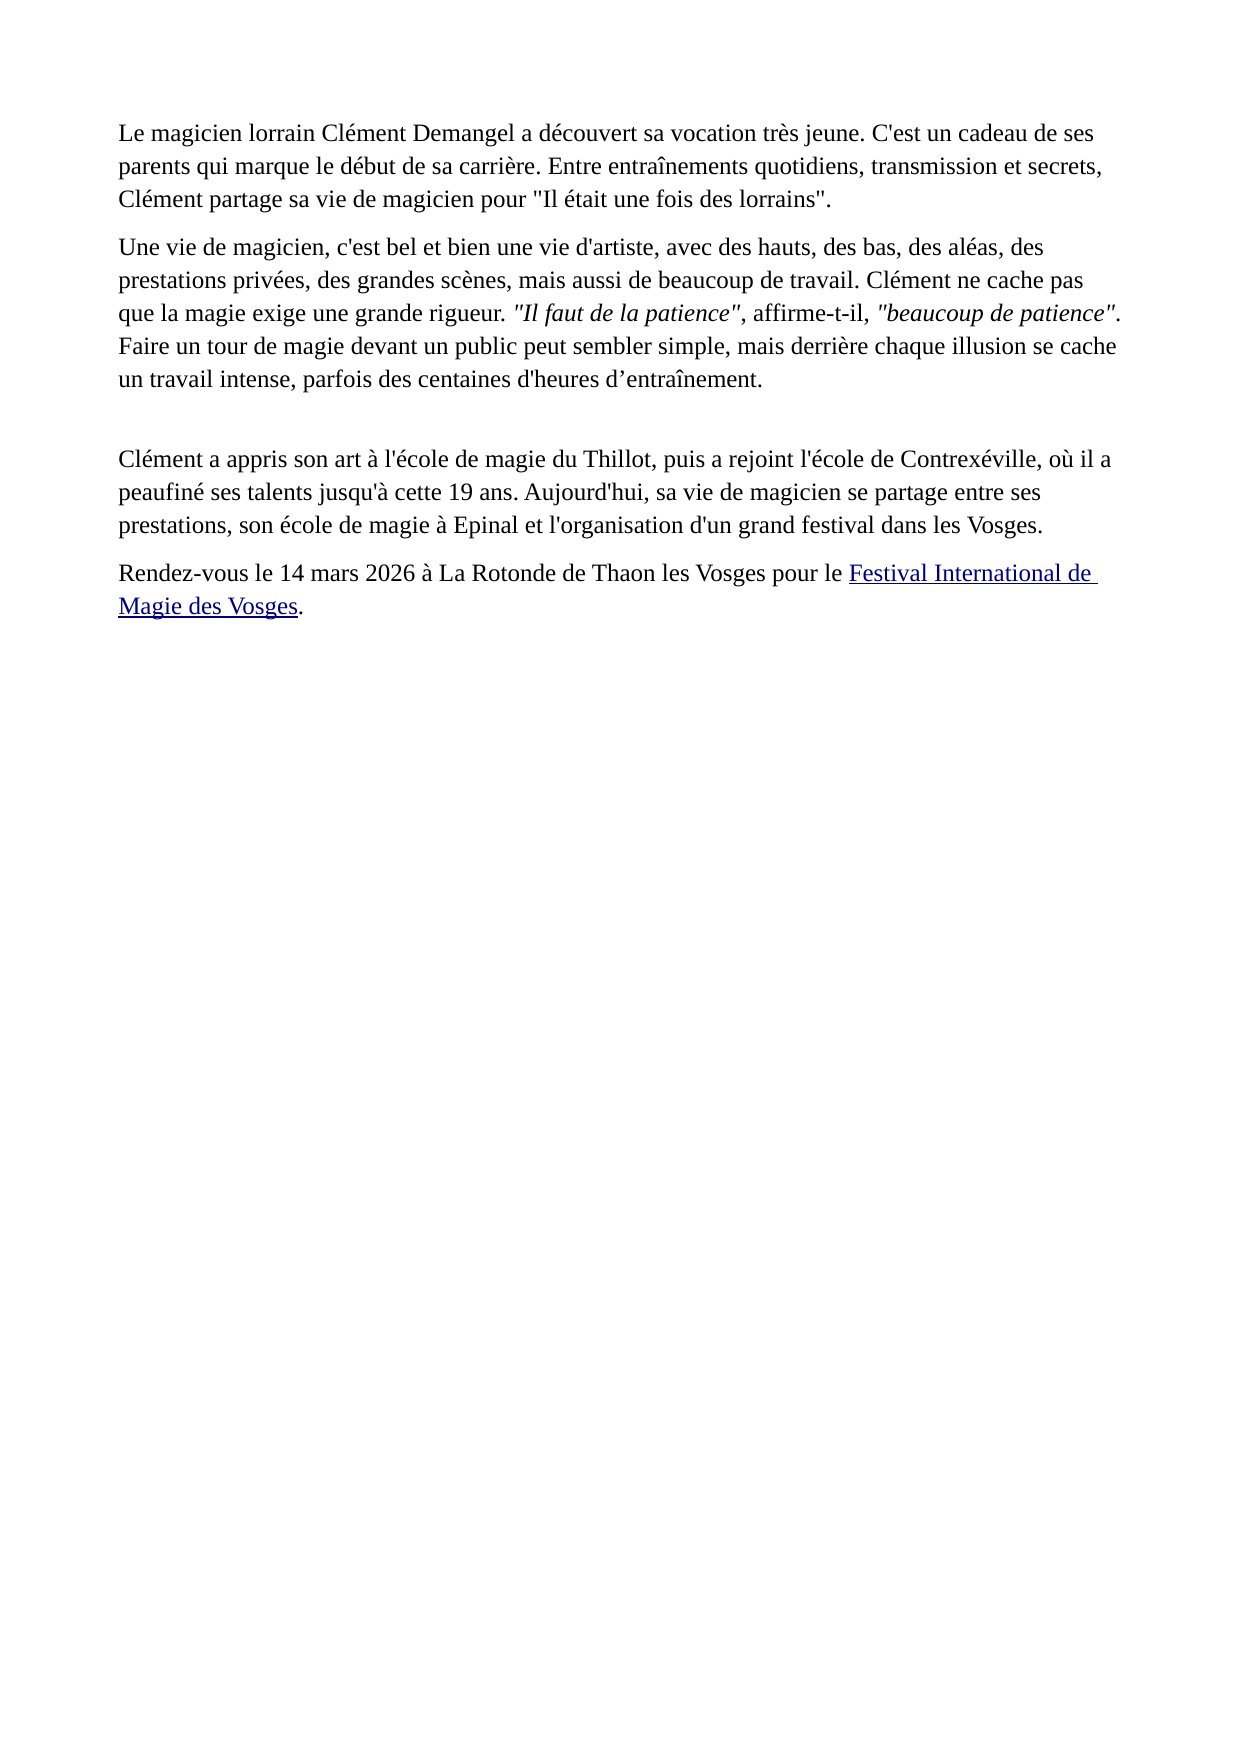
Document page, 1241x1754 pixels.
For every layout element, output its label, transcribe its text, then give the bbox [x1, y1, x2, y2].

text Une vie de magicien, c'est bel et bien une vie d'artiste, avec des hauts, des bas, des aléas, des prestations privées, des grandes scènes, mais aussi de beaucoup de travail. Clément ne cache pas que la magie exige une grande rigueur. "Il faut de la patience", affirme-t-il, "beaucoup de patience". Faire un tour de magie devant un public peut sembler simple, mais derrière chaque illusion se cache un travail intense, parfois des centaines d'heures d’entraînement. [118, 232, 1122, 393]
text Le magicien lorrain Clément Demangel a découvert sa vocation très jeune. C'est un cadeau de ses parents qui marque le début de sa carrière. Entre entraînements quotidiens, transmission et secrets, Clément partage sa vie de magicien pour "Il était une fois des lorrains". [118, 118, 1122, 213]
text Clément a appris son art à l'école de magie du Thillot, puis a rejoint l'école de Contrexéville, où il a peaufiné ses talents jusqu'à cette 19 ans. Aujourd'hui, sa vie de magicien se partage entre ses prestations, son école de magie à Epinal et l'organisation d'un grand festival dans les Vosges. [118, 444, 1122, 539]
text Rendez-vous le 14 mars 2026 à La Rotonde de Thaon les Vosges pour le Festival International de Magie des Vosges. [118, 558, 1122, 620]
